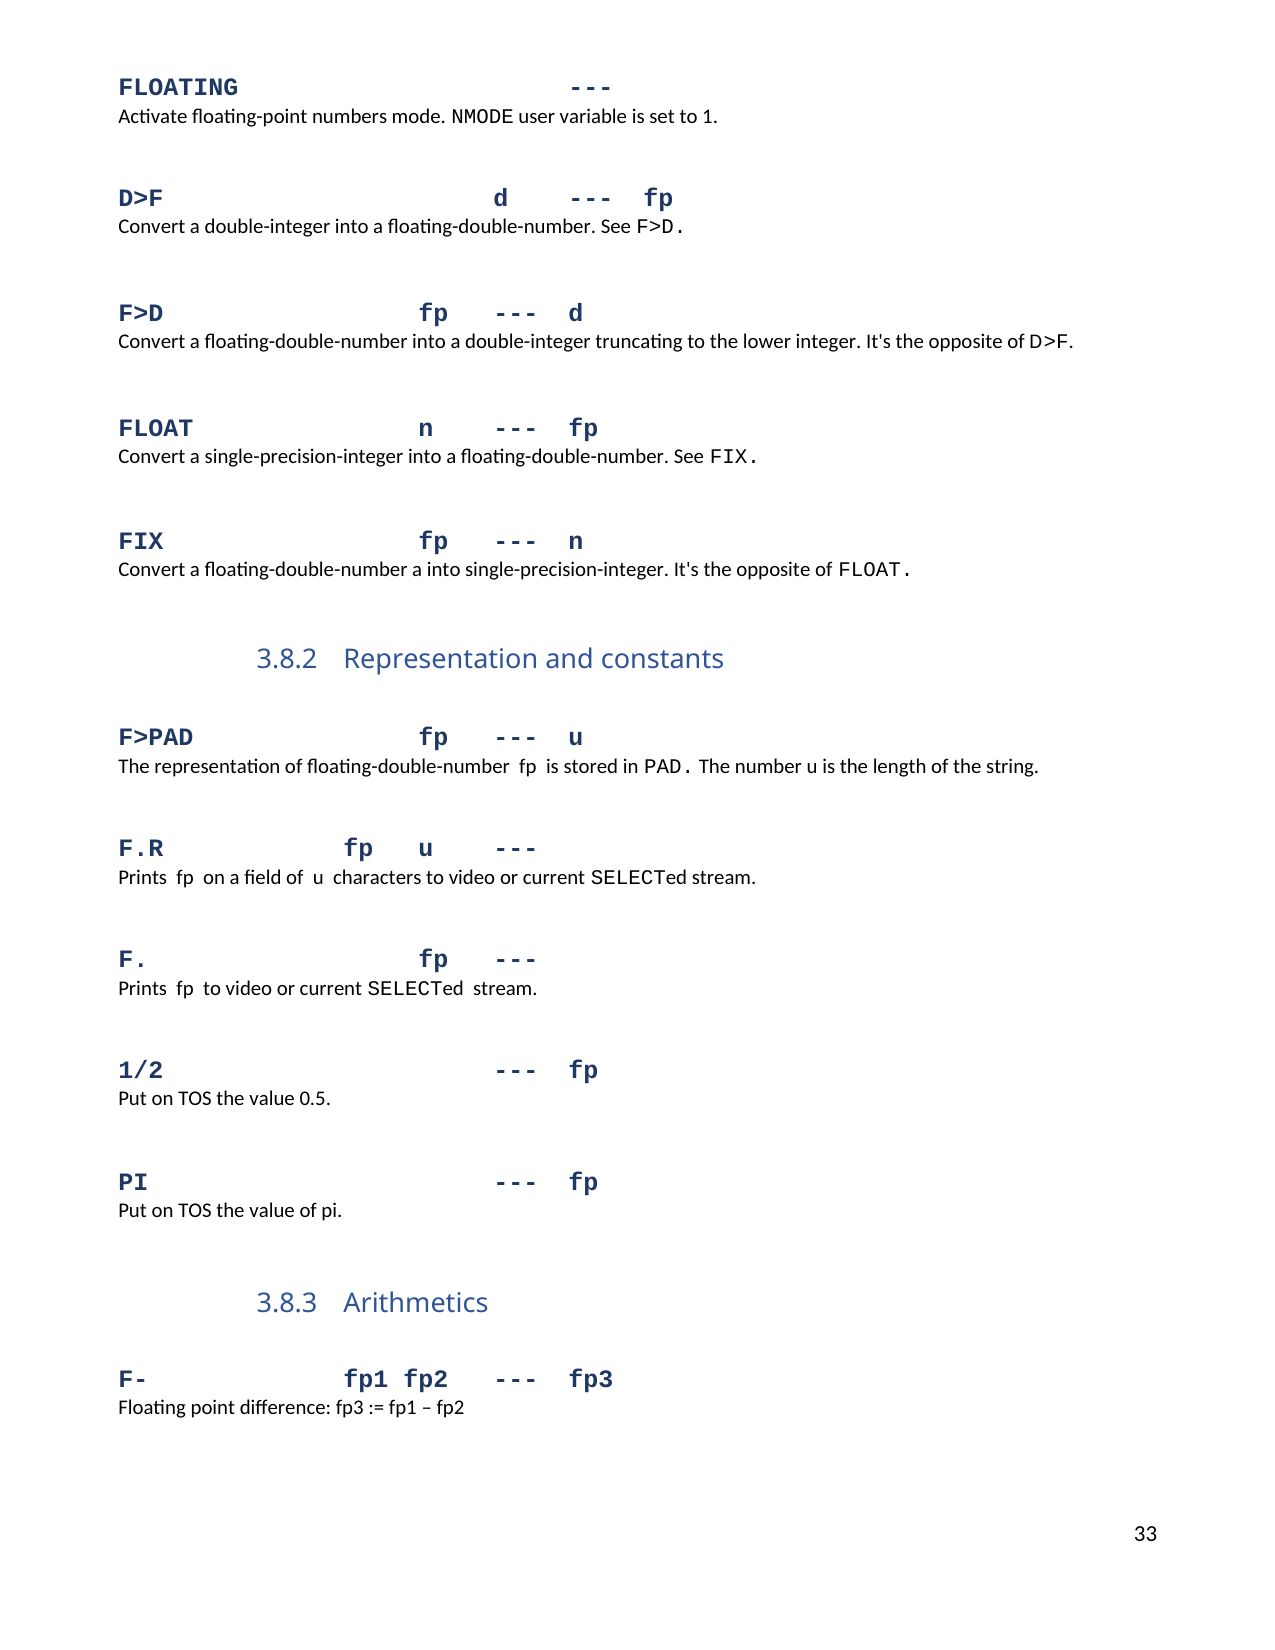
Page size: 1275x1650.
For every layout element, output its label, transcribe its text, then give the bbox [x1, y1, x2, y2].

text Activate floating-point numbers mode. NMODE user variable is set to 1. [118, 103, 1157, 130]
subtitle PI --- fp [118, 1169, 1157, 1197]
subtitle F>D fp --- d [118, 300, 1157, 329]
text Convert a double-integer into a floating-double-number. See F>D. [118, 214, 1157, 240]
subtitle F>PAD fp --- u [118, 725, 1157, 753]
text The representation of floating-double-number fp is stored in PAD. The number u is the length of the string. [118, 753, 1157, 779]
text Convert a floating-double-number a into single-precision-integer. It's the opposite of FLOAT. [118, 557, 1157, 583]
subtitle FLOAT n --- fp [118, 415, 1157, 444]
subtitle D>F d --- fp [118, 185, 1157, 214]
subtitle 1/2 --- fp [118, 1057, 1157, 1086]
text Convert a floating-double-number into a double-integer truncating to the lower integer. It's the opposite of D>F. [118, 329, 1157, 355]
subtitle F. fp --- [118, 946, 1157, 975]
text Put on TOS the value 0.5. [118, 1086, 1157, 1111]
text Prints fp to video or current SELECTed stream. [118, 975, 1157, 1001]
subtitle Arithmetics [324, 1283, 1157, 1320]
text Floating point difference: fp3 := fp1 – fp2 [118, 1394, 1157, 1420]
text Prints fp on a field of u characters to video or current SELECTed stream. [118, 864, 1157, 890]
subtitle FIX fp --- n [118, 528, 1157, 557]
subtitle F.R fp u --- [118, 836, 1157, 864]
subtitle Representation and constants [324, 639, 1157, 676]
text Convert a single-precision-integer into a floating-double-number. See FIX. [118, 444, 1157, 470]
subtitle FLOATING --- [118, 75, 1157, 103]
subtitle F- fp1 fp2 --- fp3 [118, 1366, 1157, 1394]
text Put on TOS the value of pi. [118, 1197, 1157, 1223]
